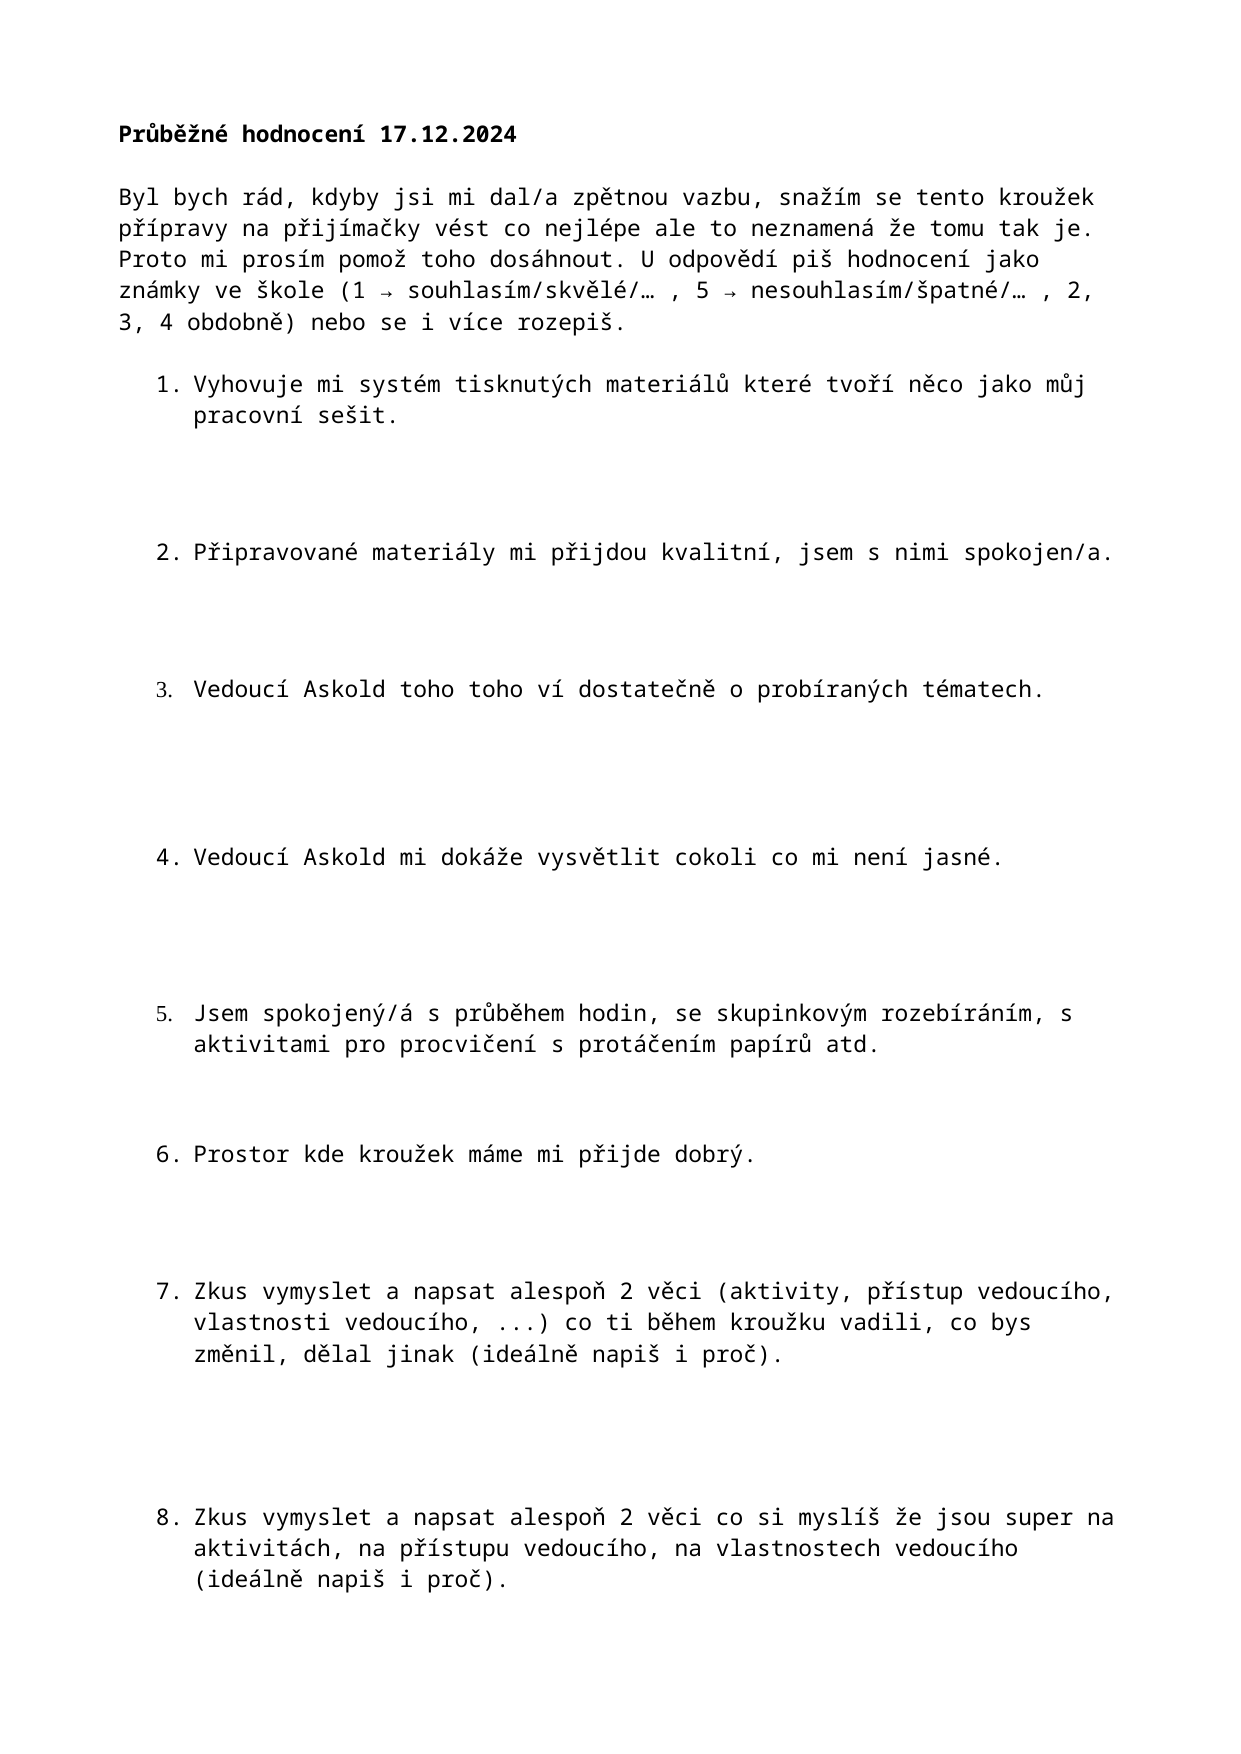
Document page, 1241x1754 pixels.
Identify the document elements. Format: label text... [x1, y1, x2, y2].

list Jsem spokojený/á s průběhem hodin, se skupinkovým rozebíráním, s aktivitami pro procvičení s protáčením papírů atd. [156, 997, 1122, 1059]
list Zkus vymyslet a napsat alespoň 2 věci (aktivity, přístup vedoucího, vlastnosti vedoucího, ...) co ti během kroužku vadili, co bys změnil, dělal jinak (ideálně napiš i proč). [156, 1275, 1122, 1369]
list Připravované materiály mi přijdou kvalitní, jsem s nimi spokojen/a. [156, 536, 1122, 567]
list Vedoucí Askold toho toho ví dostatečně o probíraných tématech. [156, 673, 1122, 704]
text Byl bych rád, kdyby jsi mi dal/a zpětnou vazbu, snažím se tento kroužek přípravy na přijímačky vést co nejlépe ale to neznamená že tomu tak je. Proto mi prosím pomož toho dosáhnout. U odpovědí piš hodnocení jako známky ve škole (1 → souhlasím/skvělé/… , 5 → nesouhlasím/špatné/… , 2, 3, 4 obdobně) nebo se i více rozepiš. [118, 181, 1122, 337]
list Zkus vymyslet a napsat alespoň 2 věci co si myslíš že jsou super na aktivitách, na přístupu vedoucího, na vlastnostech vedoucího (ideálně napiš i proč). [156, 1501, 1122, 1594]
list Prostor kde kroužek máme mi přijde dobrý. [156, 1138, 1122, 1170]
list Vyhovuje mi systém tisknutých materiálů které tvoří něco jako můj pracovní sešit. [156, 368, 1122, 431]
list Vedoucí Askold mi dokáže vysvětlit cokoli co mi není jasné. [156, 841, 1122, 872]
text Průběžné hodnocení 17.12.2024 [118, 118, 1122, 149]
